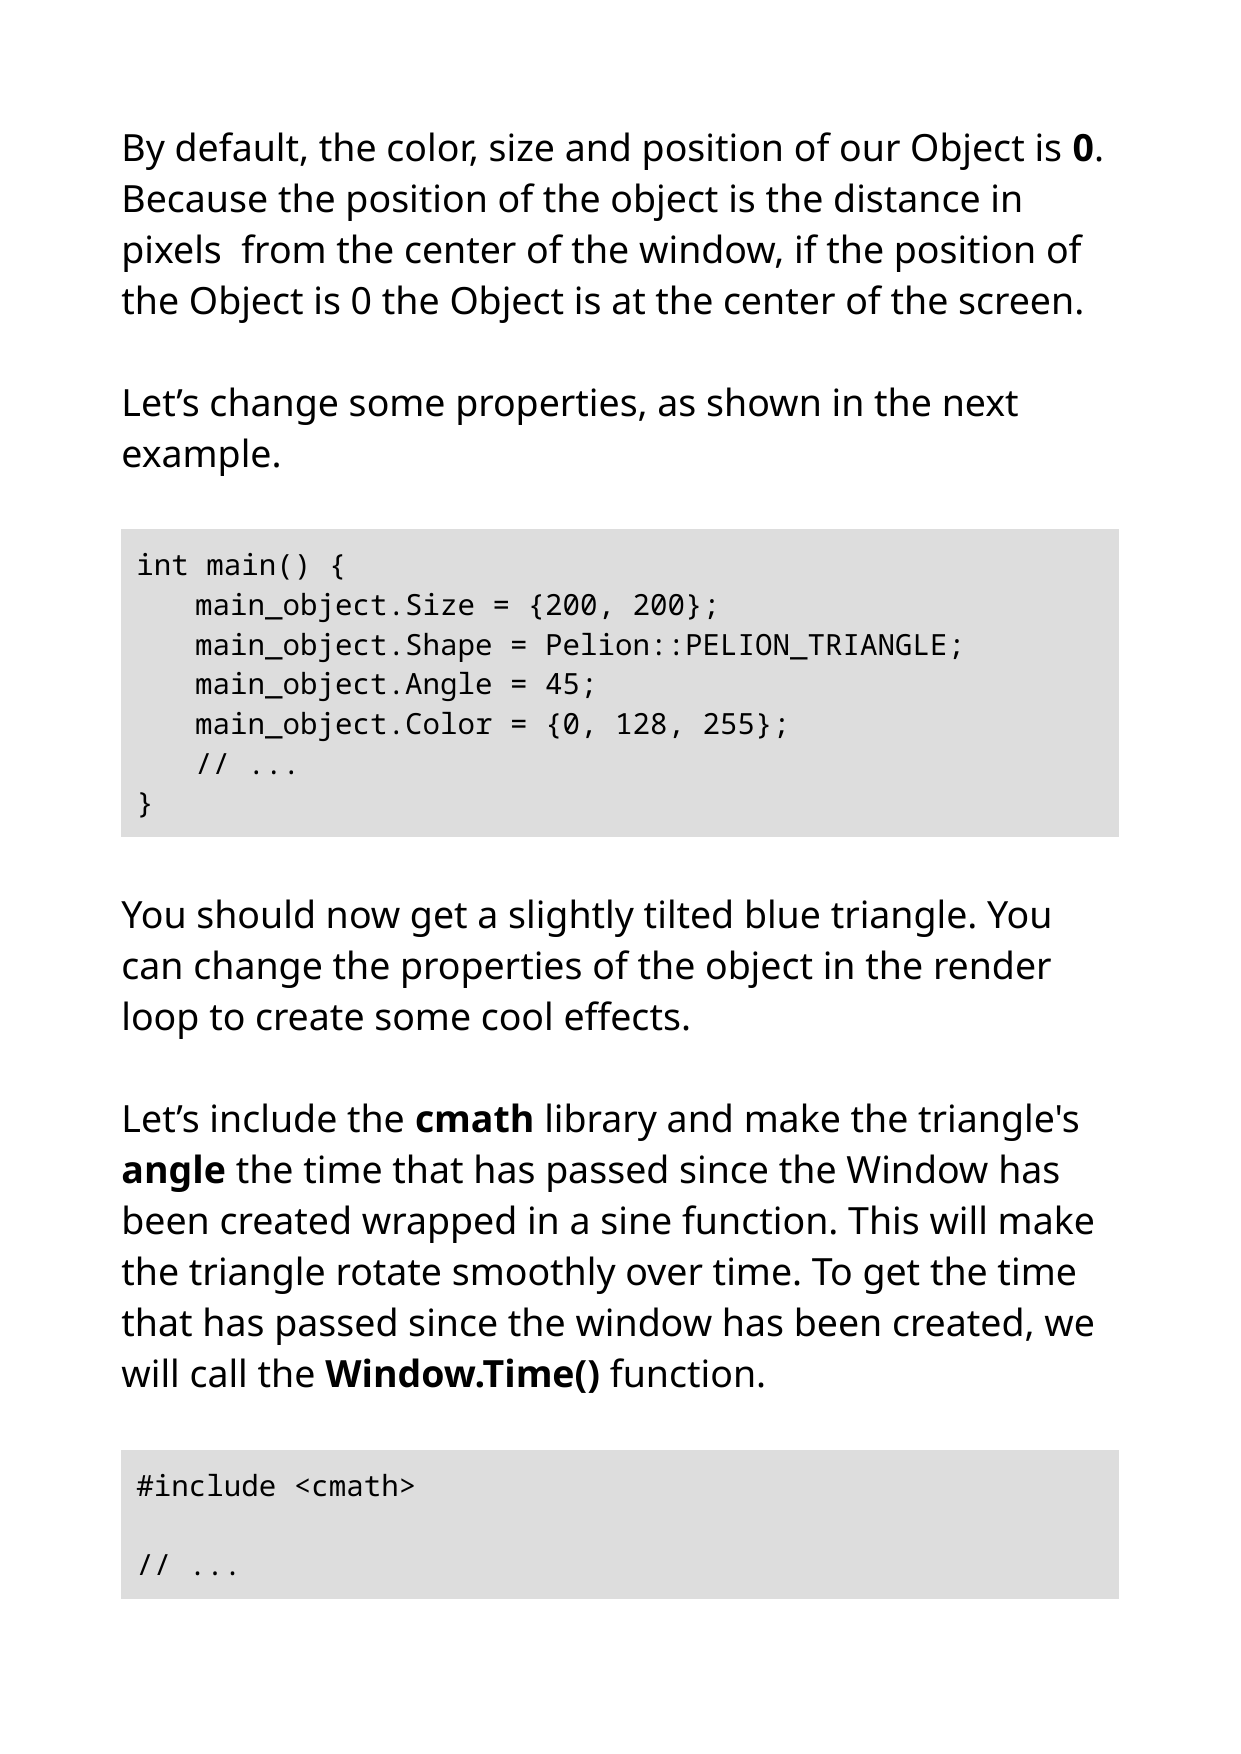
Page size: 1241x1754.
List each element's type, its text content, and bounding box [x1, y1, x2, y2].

text // ... [121, 1544, 1119, 1599]
text You should now get a slightly tilted blue triangle. You can change the properties of the object in the render loop to create some cool effects. [121, 888, 1119, 1041]
text By default, the color, size and position of our Object is 0. Because the position of the object is the distance in pixels from the center of the window, if the position of the Object is 0 the Object is at the center of the screen. [121, 121, 1119, 325]
text // ... [121, 743, 1119, 783]
text int main() { [121, 529, 1119, 584]
text main_object.Shape = Pelion::PELION_TRIANGLE; [121, 624, 1119, 663]
text Let’s include the cmath library and make the triangle's angle the time that has passed since the Window has been created wrapped in a sine function. This will make the triangle rotate smoothly over time. To get the time that has passed since the window has been created, we will call the Window.Time() function. [121, 1092, 1119, 1399]
text main_object.Angle = 45; [121, 663, 1119, 703]
text #include <cmath> [121, 1450, 1119, 1504]
text Let’s change some properties, as shown in the next example. [121, 376, 1119, 478]
text main_object.Size = {200, 200}; [121, 584, 1119, 624]
text main_object.Color = {0, 128, 255}; [121, 703, 1119, 743]
text } [121, 783, 1119, 837]
